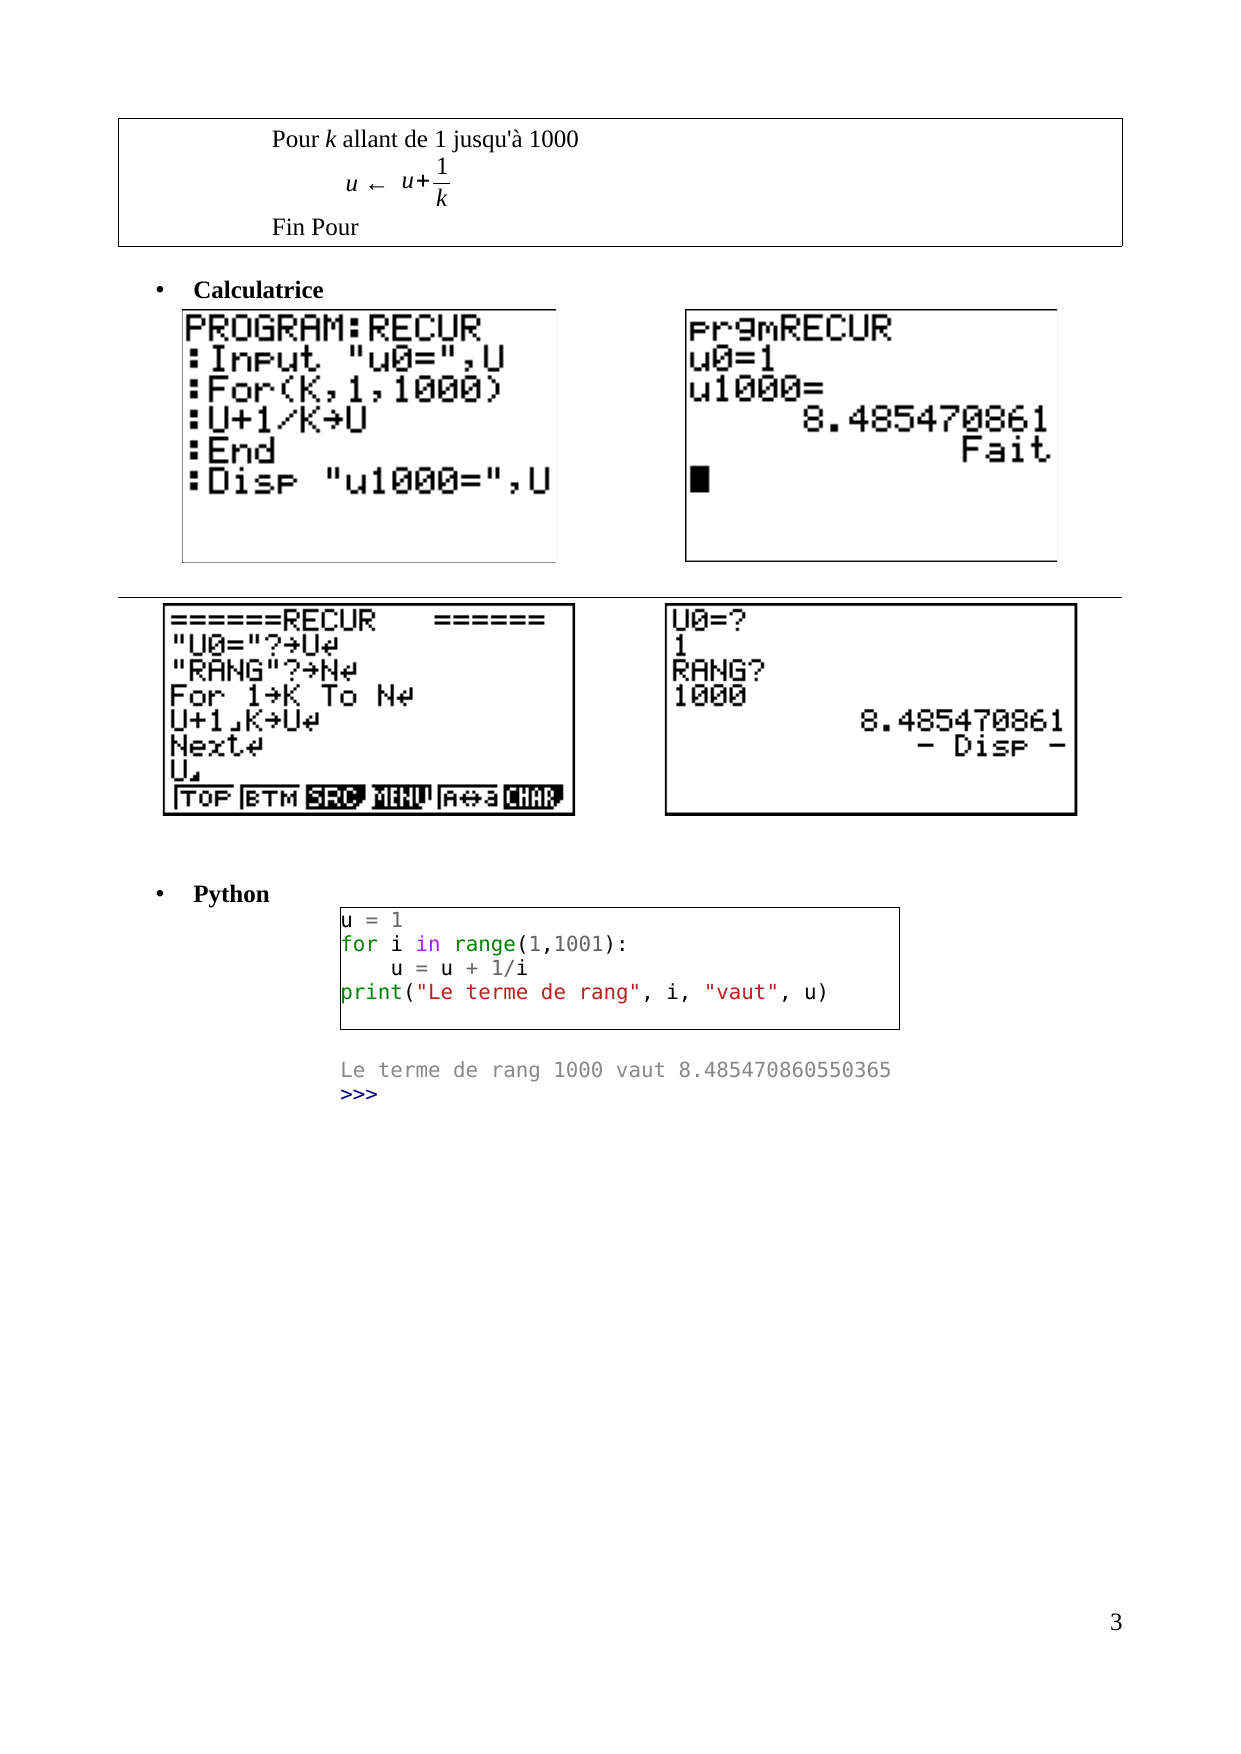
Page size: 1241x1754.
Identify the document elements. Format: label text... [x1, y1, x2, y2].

table_cell [118, 598, 620, 850]
picture [664, 603, 1078, 816]
table_header [118, 304, 620, 597]
list Calculatrice [156, 275, 1122, 304]
picture [162, 603, 576, 816]
table_cell [620, 598, 1122, 850]
table_header u ← 1 Pour k allant de 1 jusqu'à 1000 u ← Fin Pour [119, 119, 1122, 246]
list Python [156, 879, 1122, 908]
table_header [620, 304, 1122, 597]
